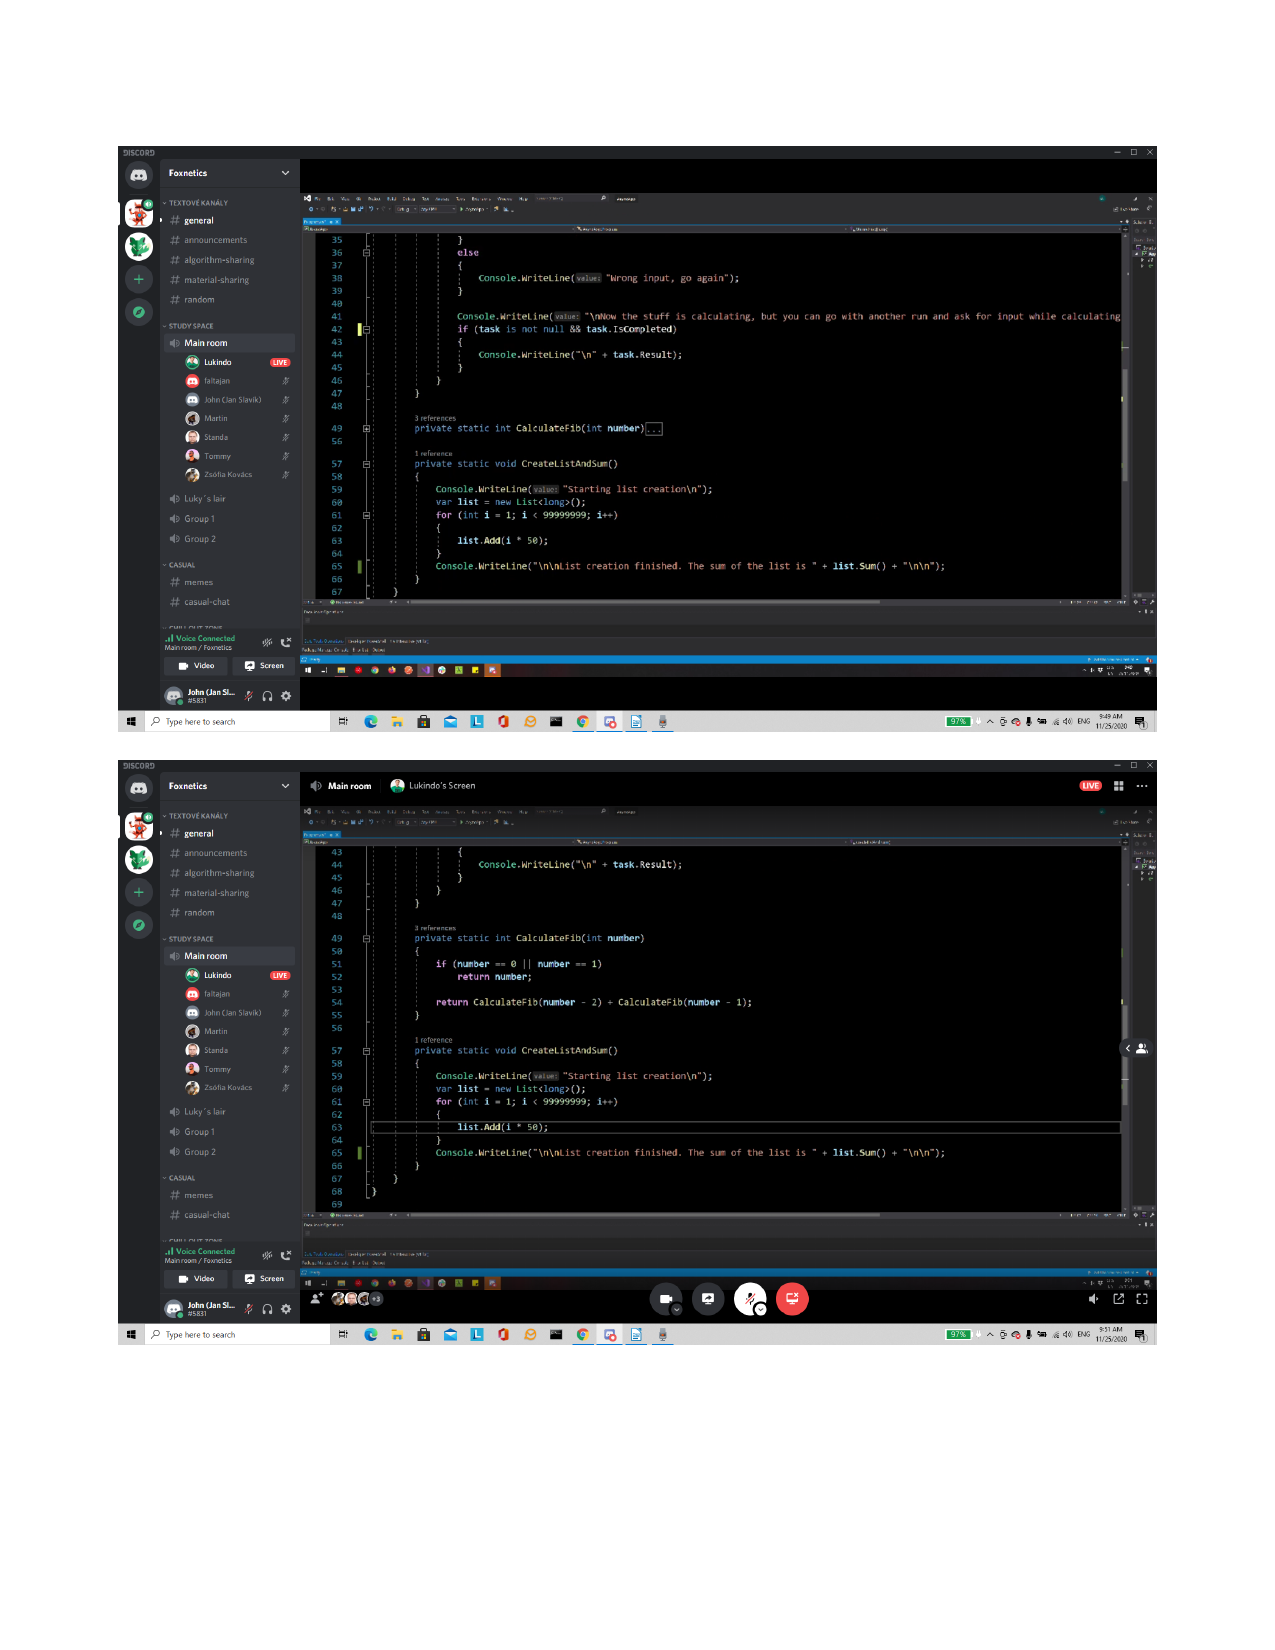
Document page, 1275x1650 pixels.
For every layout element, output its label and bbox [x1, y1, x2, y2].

picture [118, 760, 1157, 1345]
picture [118, 146, 1157, 732]
